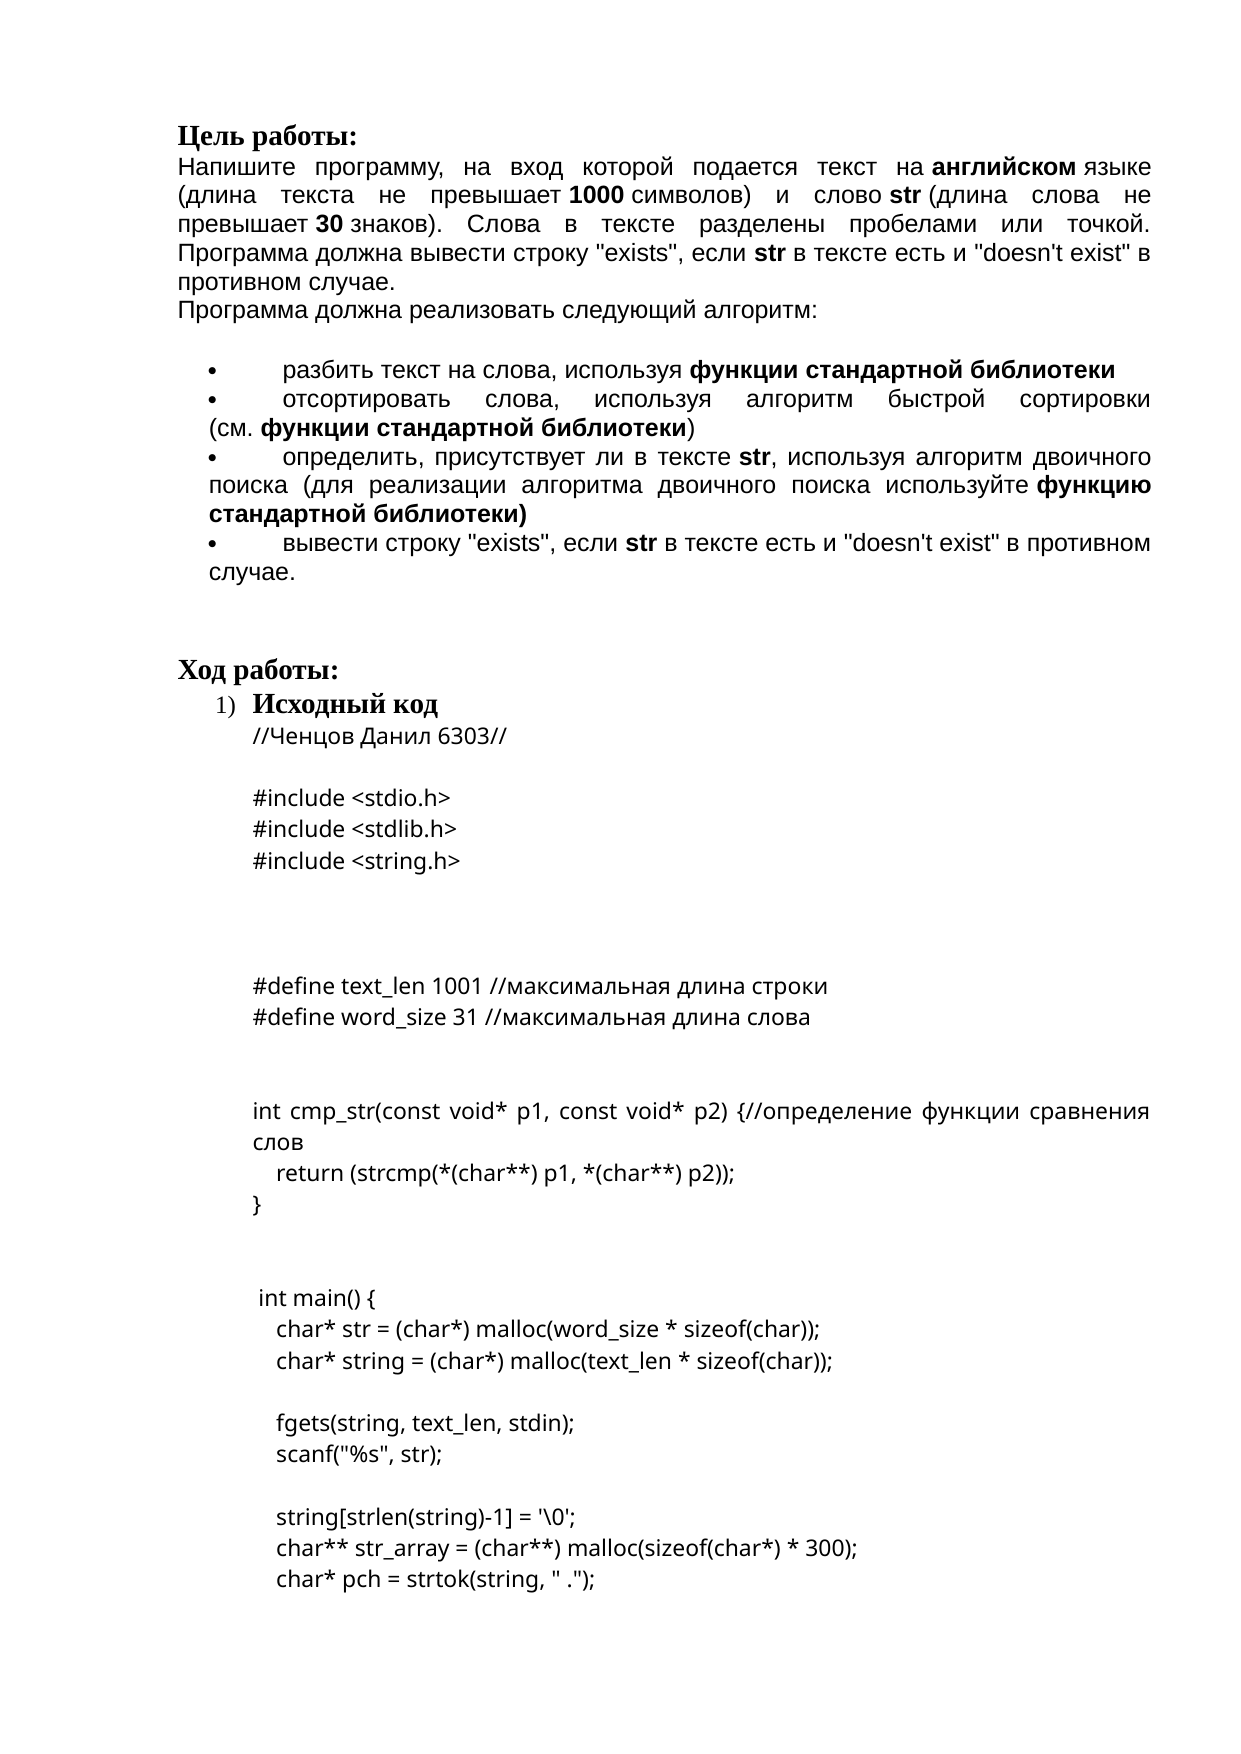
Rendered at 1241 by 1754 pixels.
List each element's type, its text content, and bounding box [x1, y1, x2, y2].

text char* pch = strtok(string, " ."); [252, 1563, 1152, 1594]
text char* string = (char*) malloc(text_len * sizeof(char)); [252, 1344, 1152, 1376]
list отсортировать слова, используя алгоритм быстрой сортировки (см. функции стандартной библиотеки) [208, 384, 1152, 442]
text Программа должна реализовать следующий алгоритм: [177, 295, 1152, 324]
text #include <stdio.h> [252, 782, 1152, 813]
text //Ченцов Данил 6303// [252, 719, 1152, 751]
list вывести строку "exists", если str в тексте есть и "doesn't exist" в противном случае. [208, 528, 1152, 585]
text return (strcmp(*(char**) p1, *(char**) p2)); [252, 1157, 1152, 1188]
text #include <string.h> [252, 844, 1152, 876]
text int main() { [252, 1282, 1152, 1313]
text char** str_array = (char**) malloc(sizeof(char*) * 300); [252, 1532, 1152, 1563]
text string[strlen(string)-1] = '\0'; [252, 1501, 1152, 1532]
text Ход работы: [177, 652, 1152, 686]
text #define word_size 31 //максимальная длина слова [252, 1001, 1152, 1032]
list определить, присутствует ли в тексте str, используя алгоритм двоичного поиска (для реализации алгоритма двоичного поиска используйте функцию стандартной библиотеки) [208, 442, 1152, 528]
text Напишите программу, на вход которой подается текст на английском языке (длина текста не превышает 1000 символов) и слово str (длина слова не превышает 30 знаков). Слова в тексте разделены пробелами или точкой. Программа должна вывести строку "exists", если str в тексте есть и "doesn't exist" в противном случае. [177, 152, 1152, 295]
text #include <stdlib.h> [252, 813, 1152, 844]
text #define text_len 1001 //максимальная длина строки [252, 969, 1152, 1001]
text Цель работы: [177, 118, 1152, 152]
text int cmp_str(const void* p1, const void* p2) {//определение функции сравнения слов [252, 1094, 1152, 1157]
text scanf("%s", str); [252, 1438, 1152, 1469]
list разбить текст на слова, используя функции стандартной библиотеки [208, 355, 1152, 384]
text fgets(string, text_len, stdin); [252, 1407, 1152, 1438]
text char* str = (char*) malloc(word_size * sizeof(char)); [252, 1313, 1152, 1344]
list Исходный код [215, 686, 1152, 719]
text } [252, 1188, 1152, 1219]
